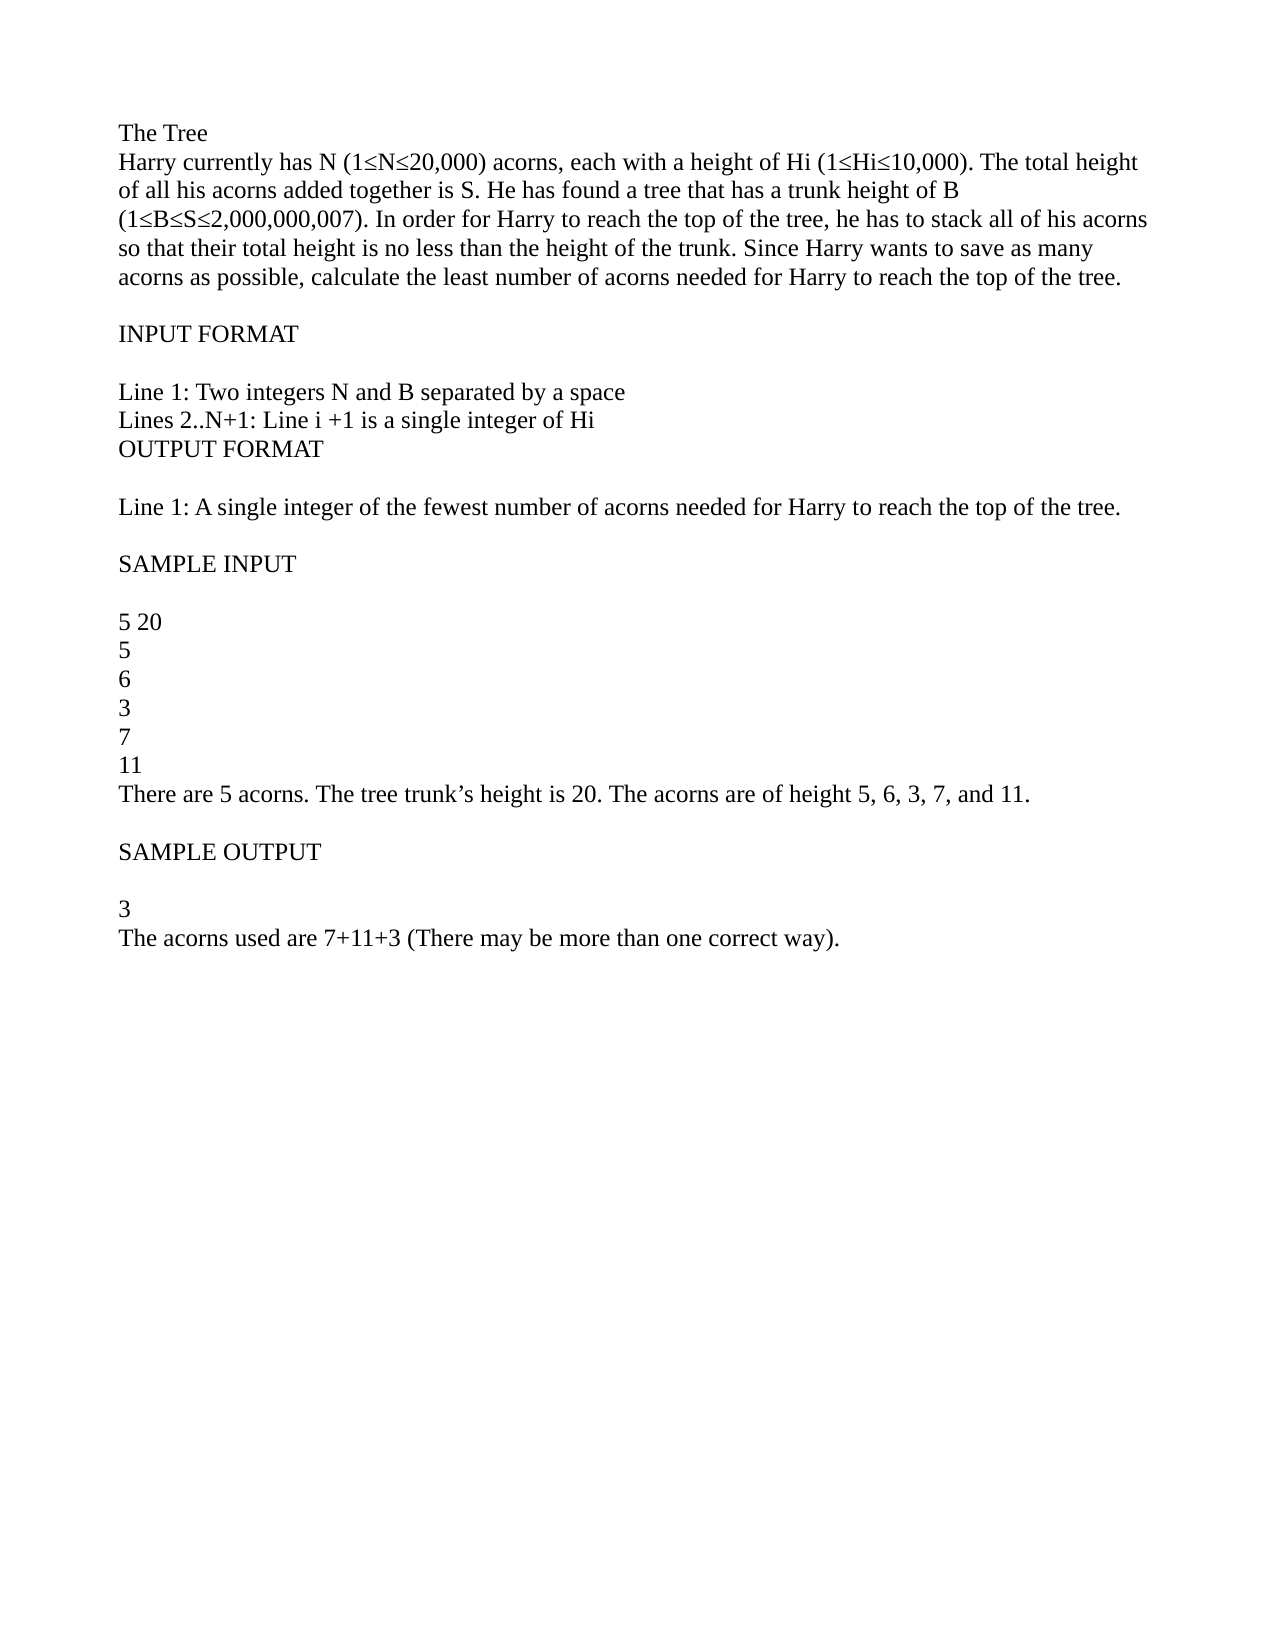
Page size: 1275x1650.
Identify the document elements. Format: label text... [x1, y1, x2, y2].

text Harry currently has N (1≤N≤20,000) acorns, each with a height of Hi (1≤Hi≤10,000). The total height of all his acorns added together is S. He has found a tree that has a trunk height of B (1≤B≤S≤2,000,000,007). In order for Harry to reach the top of the tree, he has to stack all of his acorns so that their total height is no less than the height of the trunk. Since Harry wants to save as many acorns as possible, calculate the least number of acorns needed for Harry to reach the top of the tree. [118, 147, 1157, 291]
text Line 1: A single integer of the fewest number of acorns needed for Harry to reach the top of the tree. [118, 492, 1157, 521]
text Lines 2..N+1: Line i +1 is a single integer of Hi [118, 406, 1157, 434]
text 11 [118, 751, 1157, 779]
text 5 [118, 636, 1157, 664]
text 6 [118, 664, 1157, 693]
text SAMPLE INPUT [118, 549, 1157, 578]
text The acorns used are 7+11+3 (There may be more than one correct way). [118, 923, 1157, 952]
text There are 5 acorns. The tree trunk’s height is 20. The acorns are of height 5, 6, 3, 7, and 11. [118, 779, 1157, 808]
text SAMPLE OUTPUT [118, 837, 1157, 866]
text 3 [118, 693, 1157, 722]
text 7 [118, 722, 1157, 751]
text INPUT FORMAT [118, 319, 1157, 348]
text Line 1: Two integers N and B separated by a space [118, 377, 1157, 406]
text OUTPUT FORMAT [118, 434, 1157, 463]
text The Tree [118, 118, 1157, 147]
text 3 [118, 894, 1157, 923]
text 5 20 [118, 607, 1157, 636]
